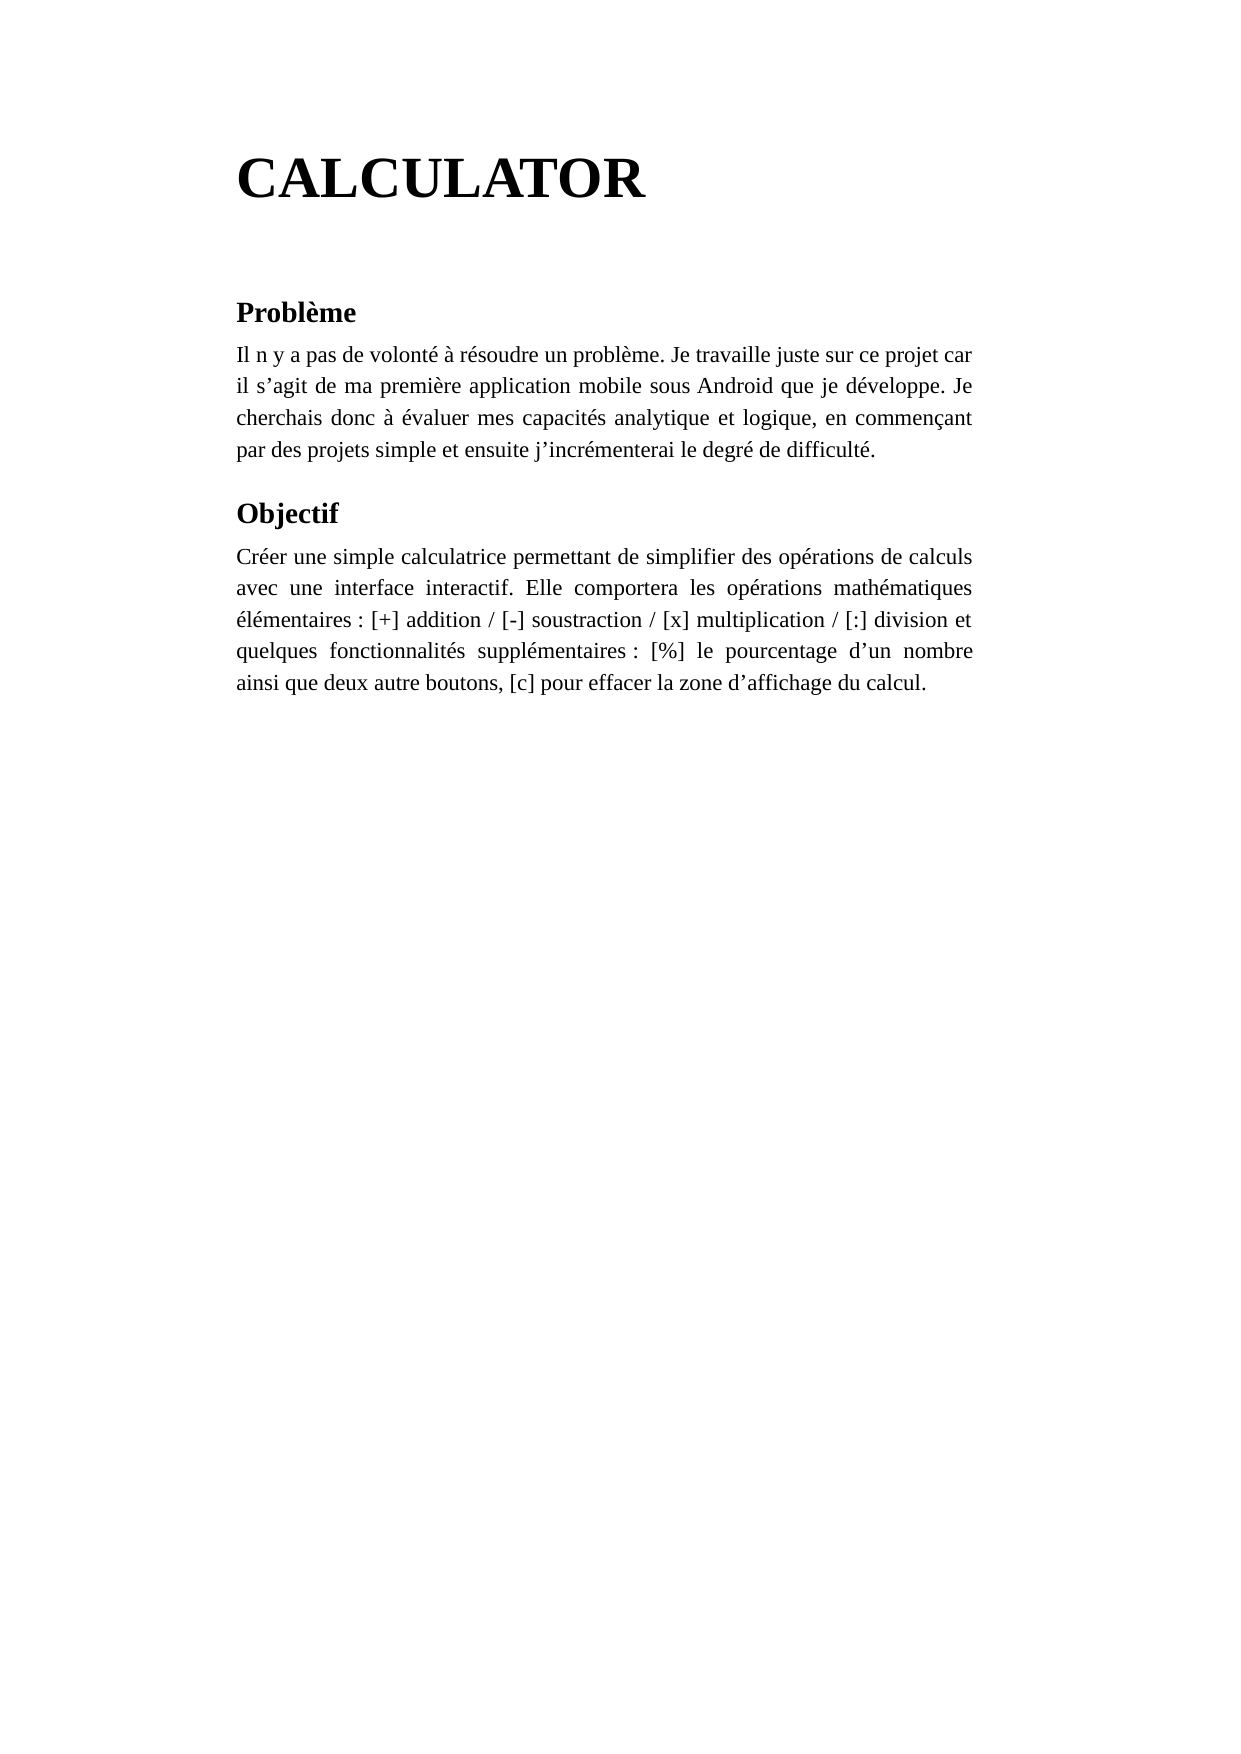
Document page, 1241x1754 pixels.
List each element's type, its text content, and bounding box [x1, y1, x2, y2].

title CALCULATOR [236, 143, 973, 210]
text Il n y a pas de volonté à résoudre un problème. Je travaille juste sur ce projet car il s’agit de ma première application mobile sous Android que je développe. Je cherchais donc à évaluer mes capacités analytique et logique, en commençant par des projets simple et ensuite j’incrémenterai le degré de difficulté. [236, 341, 973, 462]
subtitle Objectif [236, 496, 973, 530]
subtitle Problème [236, 295, 973, 328]
text Créer une simple calculatrice permettant de simplifier des opérations de calculs avec une interface interactif. Elle comportera les opérations mathématiques élémentaires : [+] addition / [-] soustraction / [x] multiplication / [:] division et quelques fonctionnalités supplémentaires : [%] le pourcentage d’un nombre ainsi que deux autre boutons, [c] pour effacer la zone d’affichage du calcul. [236, 543, 973, 695]
